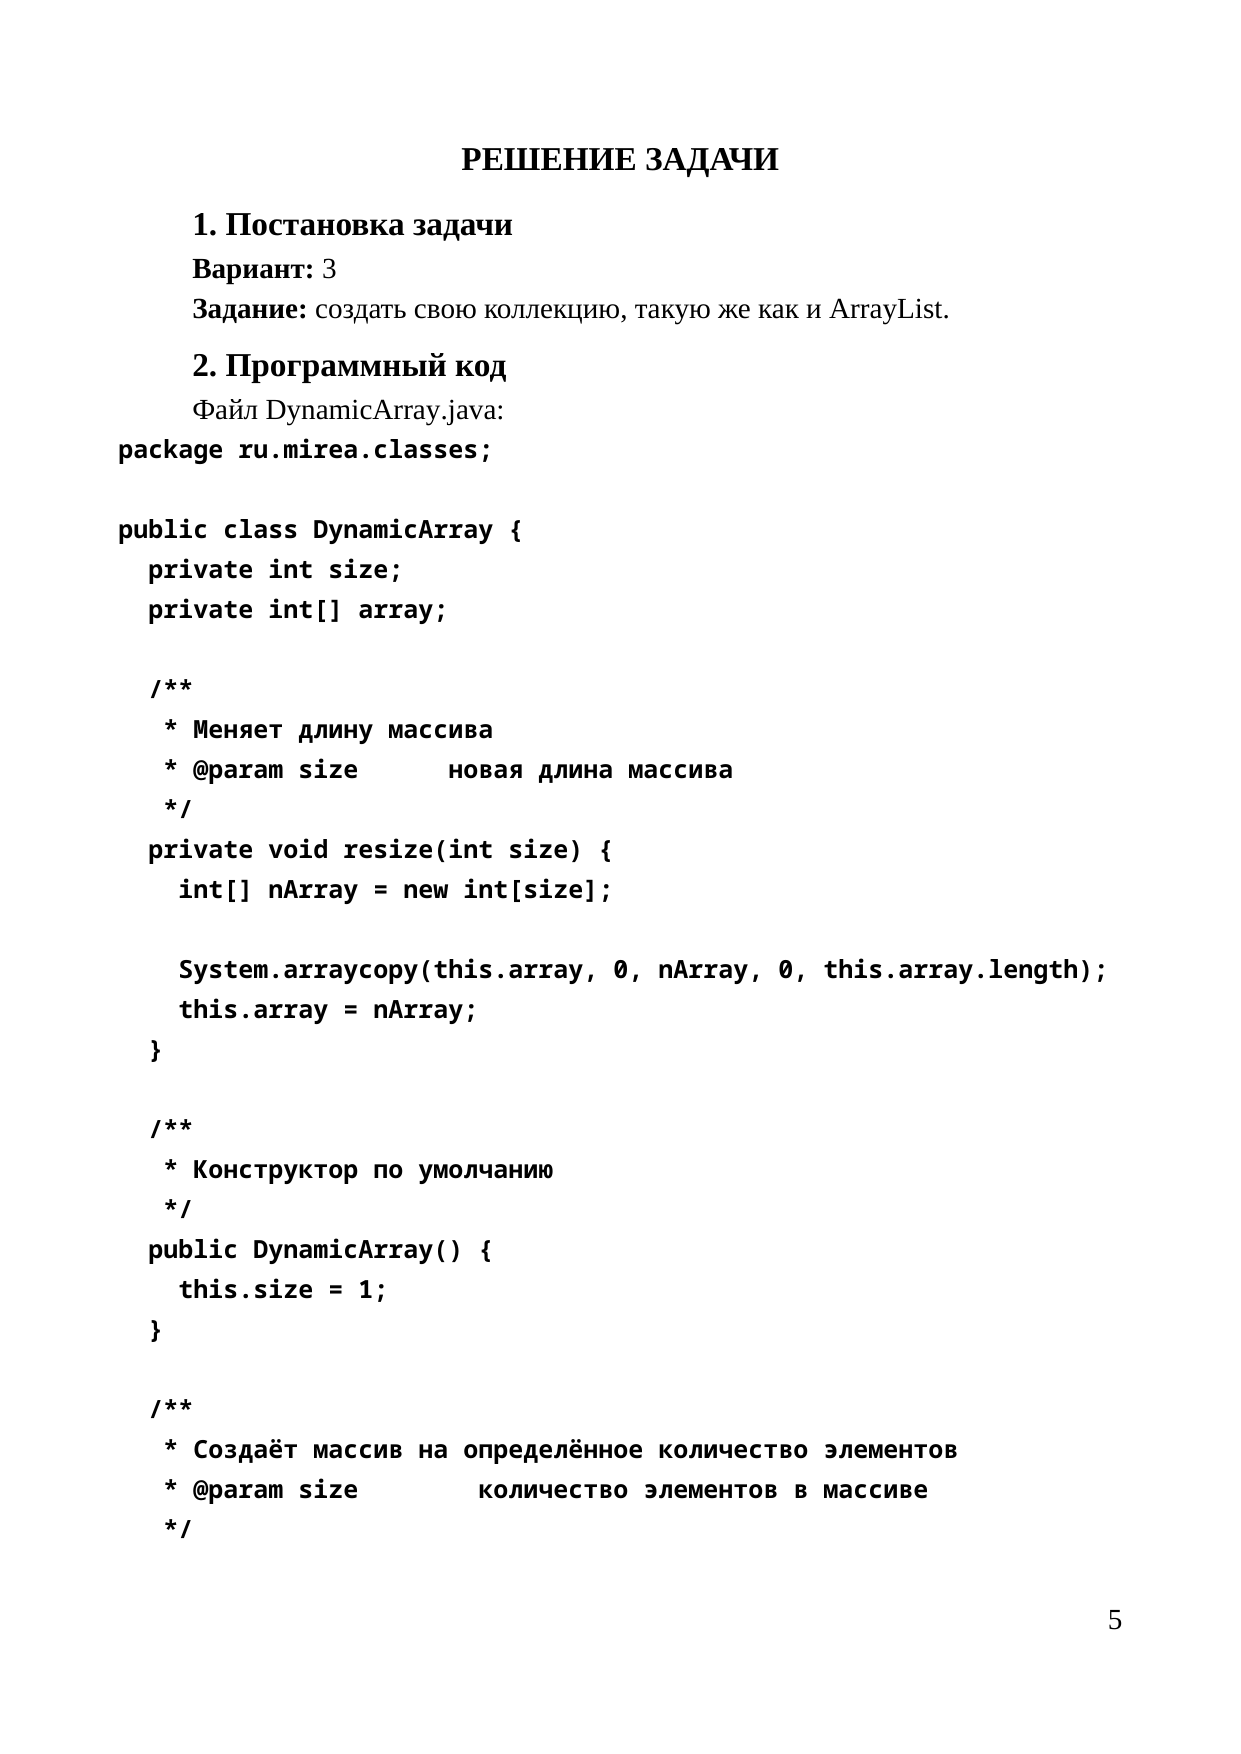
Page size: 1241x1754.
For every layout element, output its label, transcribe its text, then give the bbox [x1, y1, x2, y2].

text * Конструктор по умолчанию [118, 1152, 1122, 1186]
text private int size; [118, 552, 1122, 586]
text public class DynamicArray { [118, 512, 1122, 546]
text } [118, 1312, 1122, 1346]
subtitle РЕШЕНИЕ ЗАДАЧИ [118, 139, 1122, 177]
text * @param size новая длина массива [118, 752, 1122, 786]
text this.array = nArray; [118, 992, 1122, 1026]
text /** [118, 1392, 1122, 1426]
text * @param size количество элементов в массиве [118, 1472, 1122, 1506]
text System.arraycopy(this.array, 0, nArray, 0, this.array.length); [118, 952, 1122, 986]
text } [118, 1032, 1122, 1066]
text Файл DynamicArray.java: [118, 392, 1122, 426]
text * Меняет длину массива [118, 712, 1122, 746]
text public DynamicArray() { [118, 1232, 1122, 1266]
text private void resize(int size) { [118, 832, 1122, 866]
text /** [118, 1112, 1122, 1146]
text * Создаёт массив на определённое количество элементов [118, 1432, 1122, 1466]
text int[] nArray = new int[size]; [118, 872, 1122, 906]
text package ru.mirea.classes; [118, 432, 1122, 466]
text private int[] array; [118, 592, 1122, 626]
text this.size = 1; [118, 1272, 1122, 1306]
text /** [118, 672, 1122, 706]
subtitle 1. Постановка задачи [118, 204, 1122, 243]
text Вариант: 3 [118, 251, 1122, 285]
text */ [118, 1512, 1122, 1546]
text Задание: создать свою коллекцию, такую же как и ArrayList. [118, 291, 1122, 324]
text */ [118, 792, 1122, 826]
text */ [118, 1192, 1122, 1226]
subtitle 2. Программный код [118, 345, 1122, 383]
